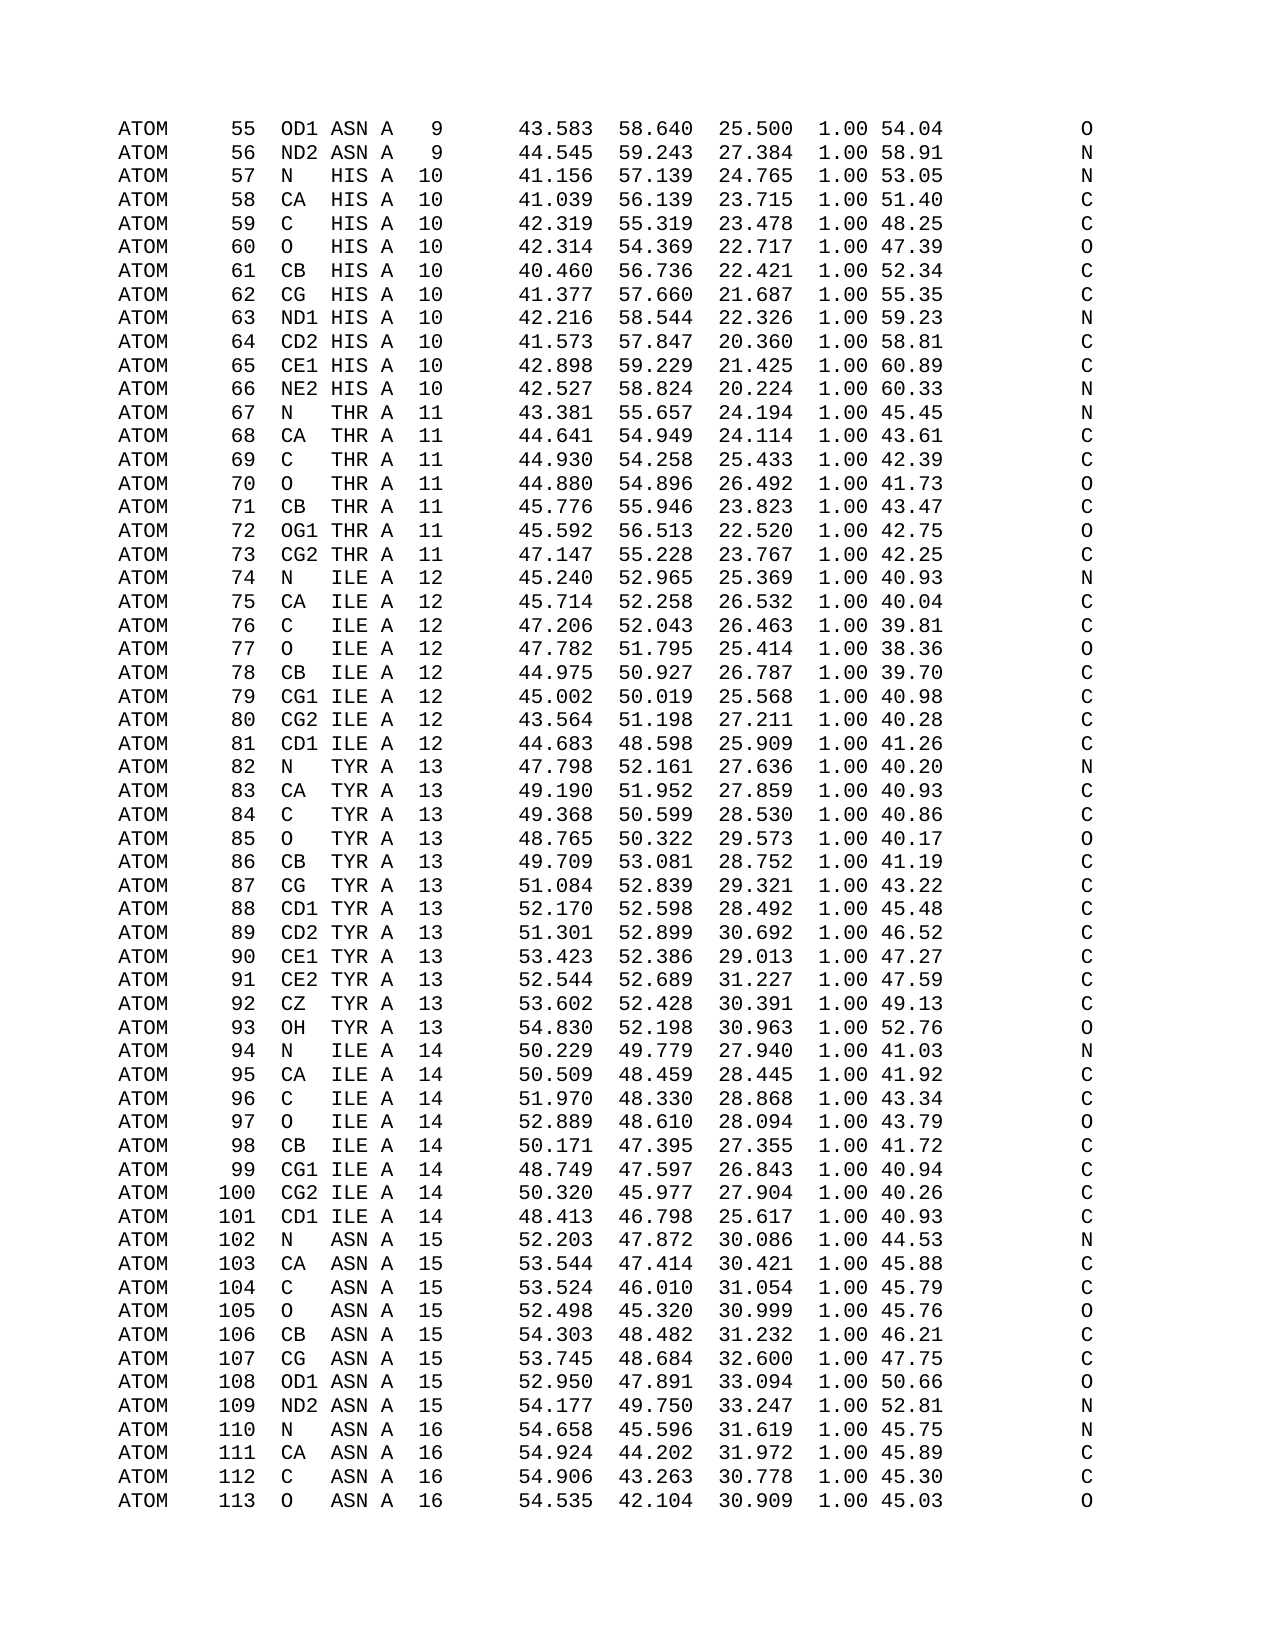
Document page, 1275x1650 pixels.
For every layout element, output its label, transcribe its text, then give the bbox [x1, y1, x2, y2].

text ATOM 58 CA HIS A 10 41.039 56.139 23.715 1.00 51.40 C [118, 189, 1157, 213]
text ATOM 111 CA ASN A 16 54.924 44.202 31.972 1.00 45.89 C [118, 1442, 1157, 1466]
text ATOM 107 CG ASN A 15 53.745 48.684 32.600 1.00 47.75 C [118, 1348, 1157, 1371]
text ATOM 110 N ASN A 16 54.658 45.596 31.619 1.00 45.75 N [118, 1419, 1157, 1442]
text ATOM 87 CG TYR A 13 51.084 52.839 29.321 1.00 43.22 C [118, 875, 1157, 898]
text ATOM 76 C ILE A 12 47.206 52.043 26.463 1.00 39.81 C [118, 615, 1157, 638]
text ATOM 97 O ILE A 14 52.889 48.610 28.094 1.00 43.79 O [118, 1111, 1157, 1135]
text ATOM 70 O THR A 11 44.880 54.896 26.492 1.00 41.73 O [118, 473, 1157, 496]
text ATOM 66 NE2 HIS A 10 42.527 58.824 20.224 1.00 60.33 N [118, 378, 1157, 402]
text ATOM 102 N ASN A 15 52.203 47.872 30.086 1.00 44.53 N [118, 1229, 1157, 1253]
text ATOM 92 CZ TYR A 13 53.602 52.428 30.391 1.00 49.13 C [118, 993, 1157, 1017]
text ATOM 71 CB THR A 11 45.776 55.946 23.823 1.00 43.47 C [118, 496, 1157, 520]
text ATOM 106 CB ASN A 15 54.303 48.482 31.232 1.00 46.21 C [118, 1324, 1157, 1348]
text ATOM 95 CA ILE A 14 50.509 48.459 28.445 1.00 41.92 C [118, 1064, 1157, 1088]
text ATOM 64 CD2 HIS A 10 41.573 57.847 20.360 1.00 58.81 C [118, 331, 1157, 354]
text ATOM 109 ND2 ASN A 15 54.177 49.750 33.247 1.00 52.81 N [118, 1395, 1157, 1419]
text ATOM 77 O ILE A 12 47.782 51.795 25.414 1.00 38.36 O [118, 638, 1157, 662]
text ATOM 112 C ASN A 16 54.906 43.263 30.778 1.00 45.30 C [118, 1466, 1157, 1489]
text ATOM 101 CD1 ILE A 14 48.413 46.798 25.617 1.00 40.93 C [118, 1206, 1157, 1229]
text ATOM 86 CB TYR A 13 49.709 53.081 28.752 1.00 41.19 C [118, 851, 1157, 875]
text ATOM 83 CA TYR A 13 49.190 51.952 27.859 1.00 40.93 C [118, 780, 1157, 804]
text ATOM 72 OG1 THR A 11 45.592 56.513 22.520 1.00 42.75 O [118, 520, 1157, 544]
text ATOM 88 CD1 TYR A 13 52.170 52.598 28.492 1.00 45.48 C [118, 898, 1157, 922]
text ATOM 84 C TYR A 13 49.368 50.599 28.530 1.00 40.86 C [118, 804, 1157, 827]
text ATOM 100 CG2 ILE A 14 50.320 45.977 27.904 1.00 40.26 C [118, 1182, 1157, 1206]
text ATOM 56 ND2 ASN A 9 44.545 59.243 27.384 1.00 58.91 N [118, 142, 1157, 165]
text ATOM 73 CG2 THR A 11 47.147 55.228 23.767 1.00 42.25 C [118, 544, 1157, 567]
text ATOM 90 CE1 TYR A 13 53.423 52.386 29.013 1.00 47.27 C [118, 946, 1157, 969]
text ATOM 69 C THR A 11 44.930 54.258 25.433 1.00 42.39 C [118, 449, 1157, 473]
text ATOM 98 CB ILE A 14 50.171 47.395 27.355 1.00 41.72 C [118, 1135, 1157, 1158]
text ATOM 75 CA ILE A 12 45.714 52.258 26.532 1.00 40.04 C [118, 591, 1157, 615]
text ATOM 67 N THR A 11 43.381 55.657 24.194 1.00 45.45 N [118, 402, 1157, 426]
text ATOM 96 C ILE A 14 51.970 48.330 28.868 1.00 43.34 C [118, 1088, 1157, 1111]
text ATOM 85 O TYR A 13 48.765 50.322 29.573 1.00 40.17 O [118, 827, 1157, 851]
text ATOM 104 C ASN A 15 53.524 46.010 31.054 1.00 45.79 C [118, 1277, 1157, 1300]
text ATOM 94 N ILE A 14 50.229 49.779 27.940 1.00 41.03 N [118, 1040, 1157, 1064]
text ATOM 80 CG2 ILE A 12 43.564 51.198 27.211 1.00 40.28 C [118, 709, 1157, 733]
text ATOM 55 OD1 ASN A 9 43.583 58.640 25.500 1.00 54.04 O [118, 118, 1157, 142]
text ATOM 91 CE2 TYR A 13 52.544 52.689 31.227 1.00 47.59 C [118, 969, 1157, 993]
text ATOM 74 N ILE A 12 45.240 52.965 25.369 1.00 40.93 N [118, 567, 1157, 591]
text ATOM 89 CD2 TYR A 13 51.301 52.899 30.692 1.00 46.52 C [118, 922, 1157, 946]
text ATOM 63 ND1 HIS A 10 42.216 58.544 22.326 1.00 59.23 N [118, 307, 1157, 331]
text ATOM 105 O ASN A 15 52.498 45.320 30.999 1.00 45.76 O [118, 1300, 1157, 1324]
text ATOM 81 CD1 ILE A 12 44.683 48.598 25.909 1.00 41.26 C [118, 733, 1157, 757]
text ATOM 78 CB ILE A 12 44.975 50.927 26.787 1.00 39.70 C [118, 662, 1157, 686]
text ATOM 59 C HIS A 10 42.319 55.319 23.478 1.00 48.25 C [118, 213, 1157, 236]
text ATOM 108 OD1 ASN A 15 52.950 47.891 33.094 1.00 50.66 O [118, 1371, 1157, 1395]
text ATOM 61 CB HIS A 10 40.460 56.736 22.421 1.00 52.34 C [118, 260, 1157, 284]
text ATOM 62 CG HIS A 10 41.377 57.660 21.687 1.00 55.35 C [118, 284, 1157, 307]
text ATOM 99 CG1 ILE A 14 48.749 47.597 26.843 1.00 40.94 C [118, 1158, 1157, 1182]
text ATOM 103 CA ASN A 15 53.544 47.414 30.421 1.00 45.88 C [118, 1253, 1157, 1277]
text ATOM 79 CG1 ILE A 12 45.002 50.019 25.568 1.00 40.98 C [118, 686, 1157, 709]
text ATOM 113 O ASN A 16 54.535 42.104 30.909 1.00 45.03 O [118, 1489, 1157, 1513]
text ATOM 65 CE1 HIS A 10 42.898 59.229 21.425 1.00 60.89 C [118, 354, 1157, 378]
text ATOM 82 N TYR A 13 47.798 52.161 27.636 1.00 40.20 N [118, 757, 1157, 780]
text ATOM 57 N HIS A 10 41.156 57.139 24.765 1.00 53.05 N [118, 165, 1157, 189]
text ATOM 60 O HIS A 10 42.314 54.369 22.717 1.00 47.39 O [118, 236, 1157, 260]
text ATOM 93 OH TYR A 13 54.830 52.198 30.963 1.00 52.76 O [118, 1017, 1157, 1040]
text ATOM 68 CA THR A 11 44.641 54.949 24.114 1.00 43.61 C [118, 426, 1157, 449]
